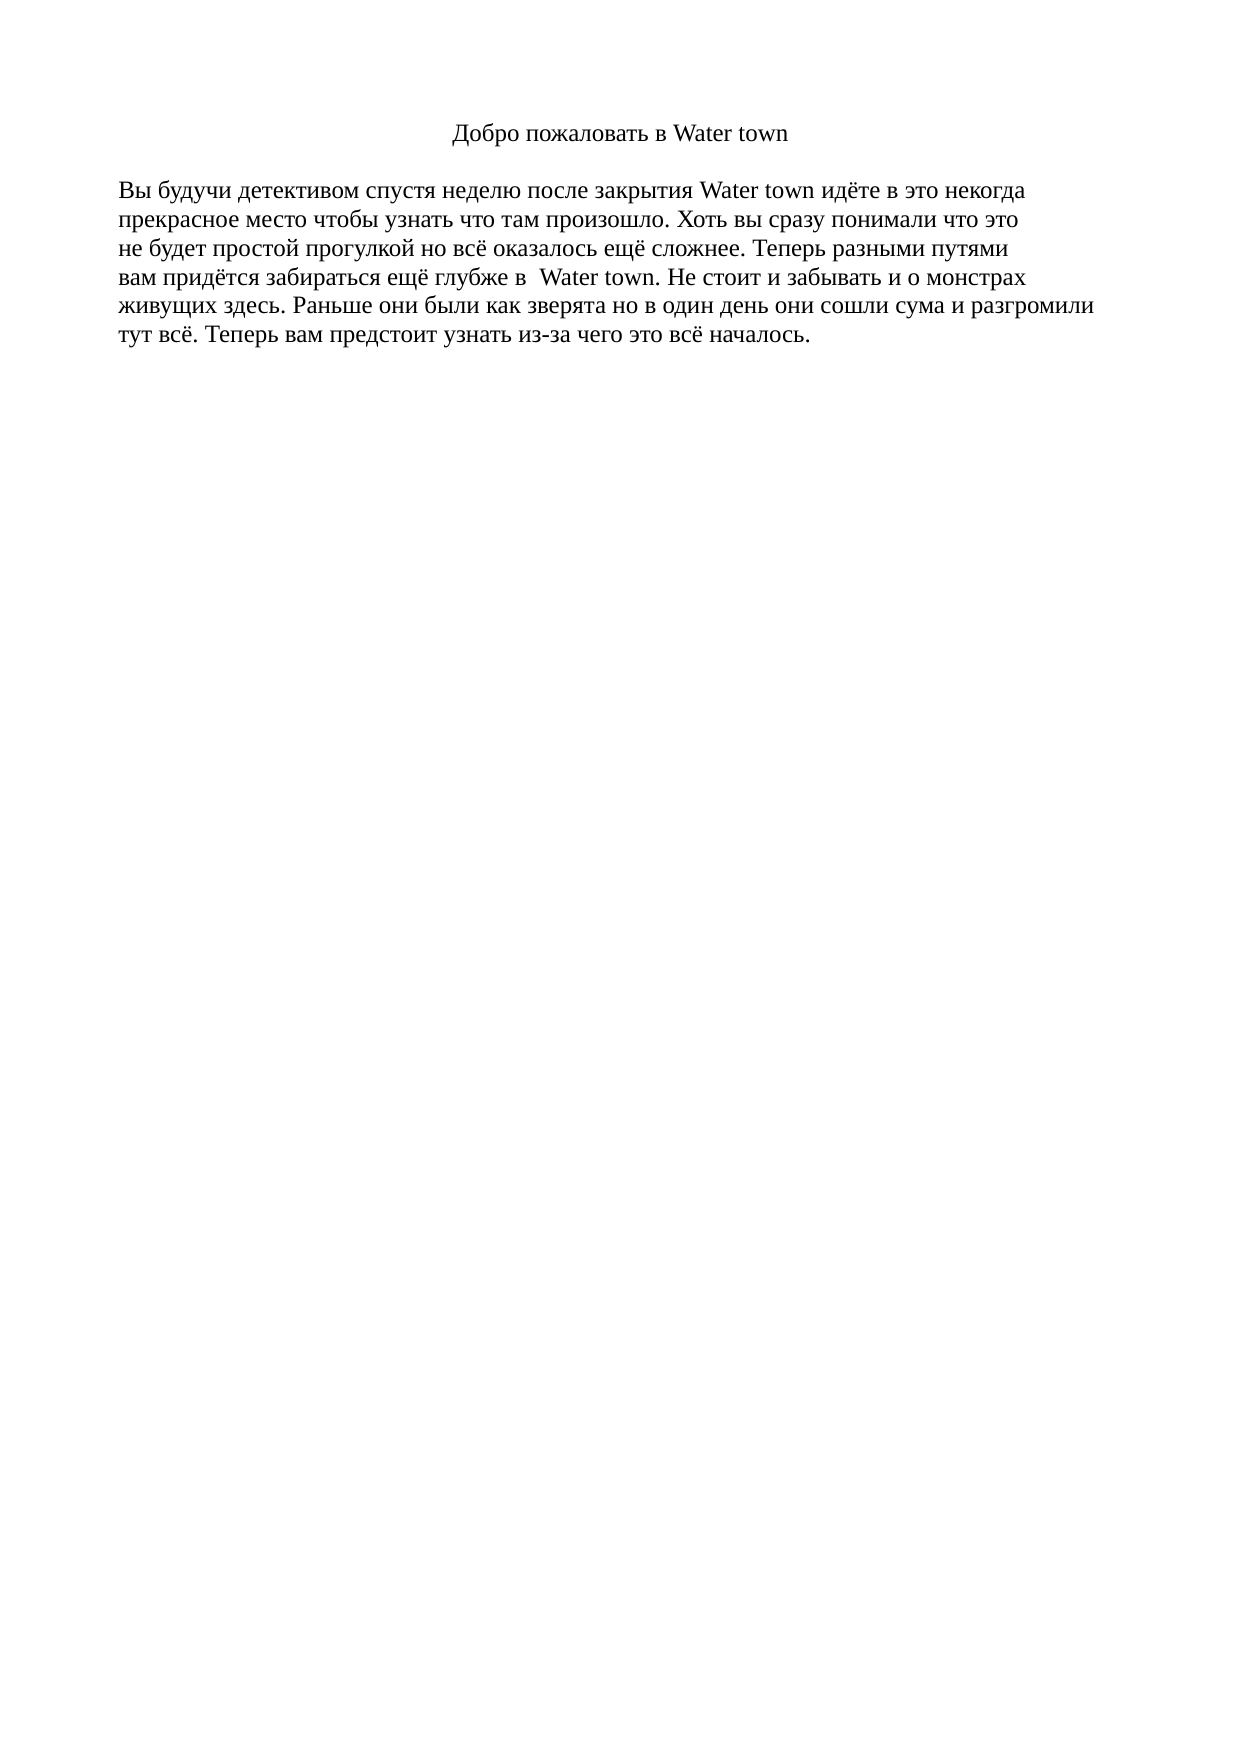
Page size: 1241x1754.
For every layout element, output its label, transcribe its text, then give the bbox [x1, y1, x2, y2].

text не будет простой прогулкой но всё оказалось ещё сложнее. Теперь разными путями [118, 233, 1122, 262]
text Вы будучи детективом спустя неделю после закрытия Water town идёте в это некогда прекрасное место чтобы узнать что там произошло. Хоть вы сразу понимали что это [118, 176, 1122, 233]
text тут всё. Теперь вам предстоит узнать из-за чего это всё началось. [118, 319, 1122, 348]
text вам придётся забираться ещё глубже в Water town. Не стоит и забывать и о монстрах [118, 262, 1122, 291]
text Добро пожаловать в Water town [118, 118, 1122, 147]
text живущих здесь. Раньше они были как зверята но в один день они сошли сума и разгромили [118, 291, 1122, 319]
